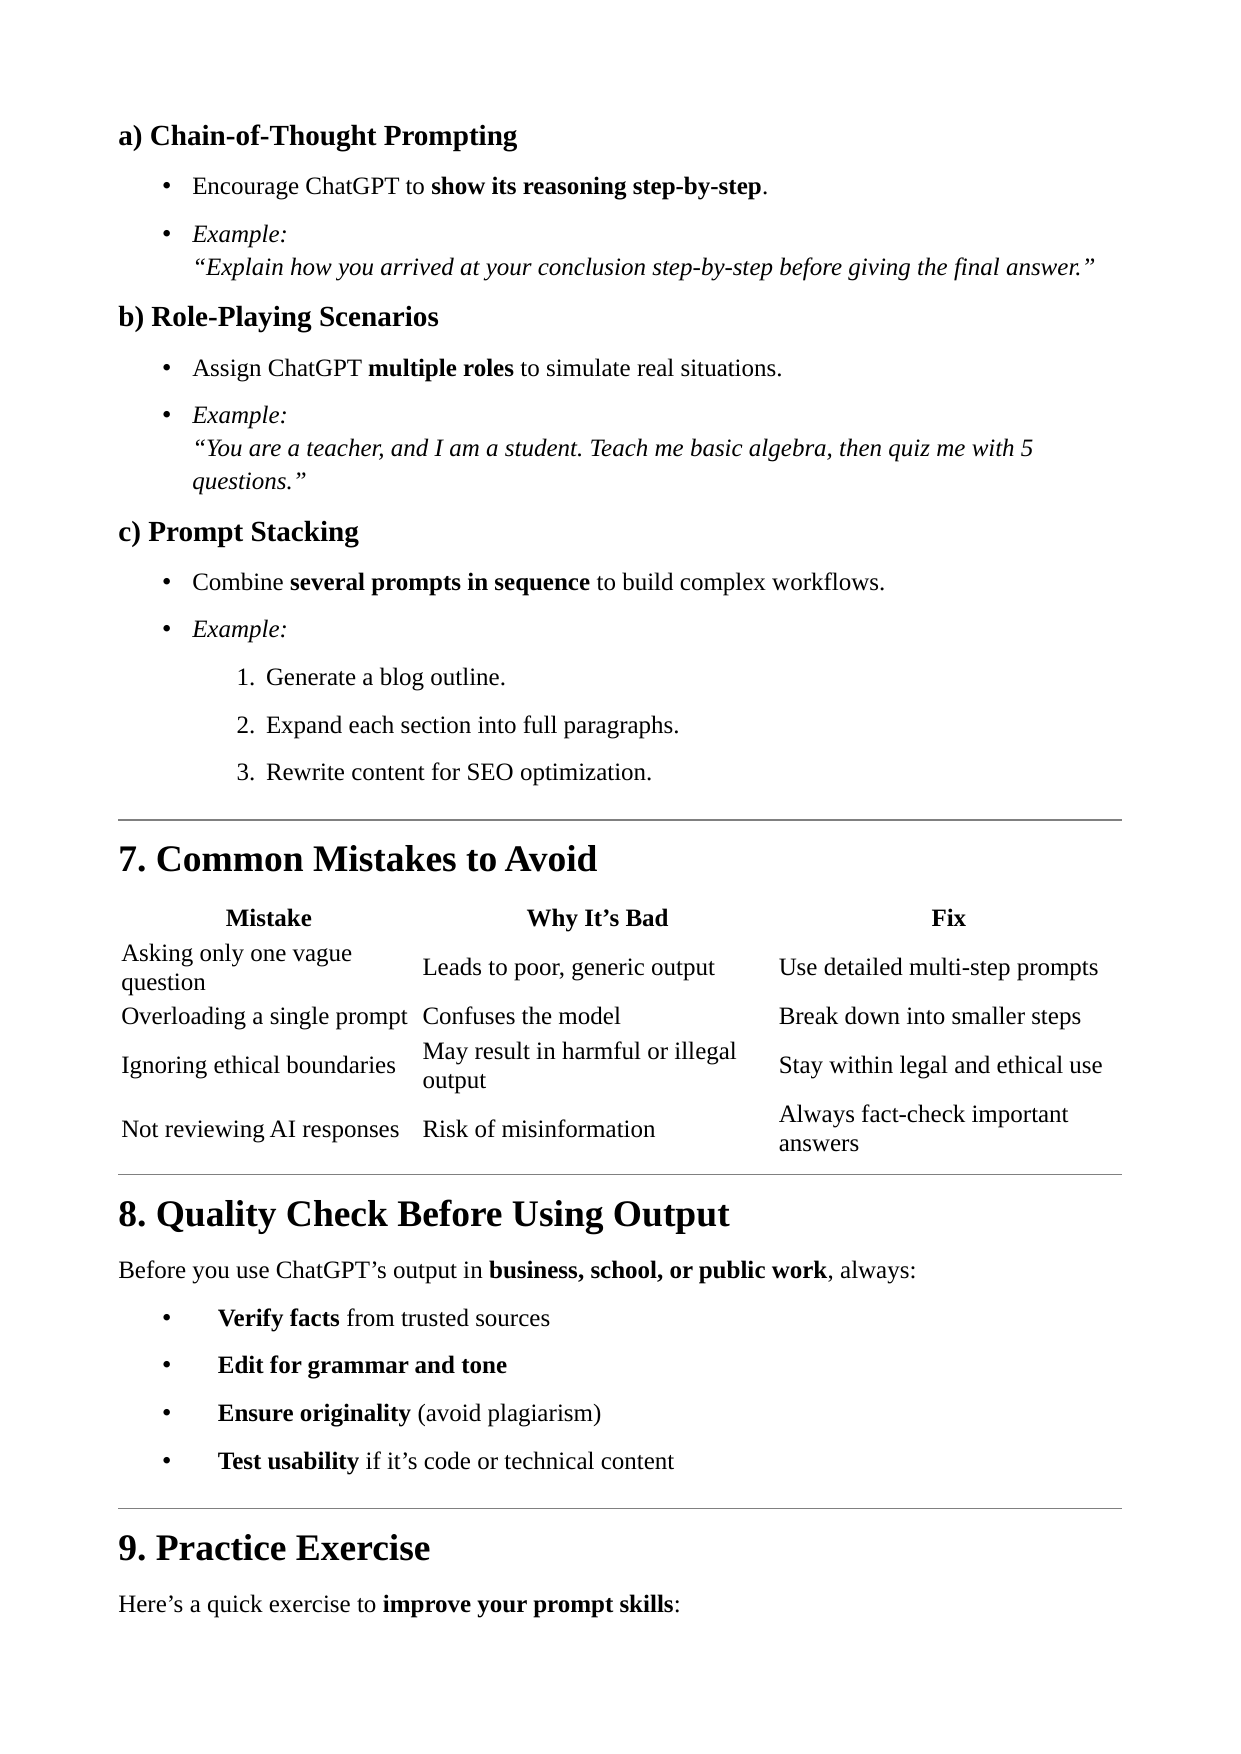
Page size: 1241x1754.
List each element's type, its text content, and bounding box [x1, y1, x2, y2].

list ✅ Verify facts from trusted sources [162, 1303, 1122, 1332]
text Before you use ChatGPT’s output in business, school, or public work, always: [118, 1255, 1122, 1284]
list Example: [162, 614, 1122, 643]
table_cell Confuses the model [419, 999, 776, 1033]
list Example: “Explain how you arrived at your conclusion step-by-step before giving the final answer.” [162, 219, 1122, 281]
table_header Why It’s Bad [419, 901, 776, 935]
list Expand each section into full paragraphs. [236, 710, 1122, 738]
list Combine several prompts in sequence to build complex workflows. [162, 567, 1122, 596]
text Here’s a quick exercise to improve your prompt skills: [118, 1589, 1122, 1618]
subtitle 8. Quality Check Before Using Output [118, 1191, 1122, 1234]
list Rewrite content for SEO optimization. [236, 757, 1122, 786]
table_cell Not reviewing AI responses [118, 1096, 419, 1160]
subtitle 7. Common Mistakes to Avoid [118, 836, 1122, 879]
list ✅ Test usability if it’s code or technical content [162, 1446, 1122, 1474]
table_cell Asking only one vague question [118, 935, 419, 998]
table_cell Stay within legal and ethical use [776, 1033, 1122, 1096]
table_cell May result in harmful or illegal output [419, 1033, 776, 1096]
table_cell Overloading a single prompt [118, 999, 419, 1033]
subtitle c) Prompt Stacking [118, 514, 1122, 547]
list ✅ Ensure originality (avoid plagiarism) [162, 1398, 1122, 1427]
table_header Mistake [118, 901, 419, 935]
table_header Fix [776, 901, 1122, 935]
table_cell Always fact-check important answers [776, 1096, 1122, 1160]
list Assign ChatGPT multiple roles to simulate real situations. [162, 353, 1122, 381]
list Encourage ChatGPT to show its reasoning step-by-step. [162, 171, 1122, 200]
subtitle 9. Practice Exercise [118, 1525, 1122, 1568]
subtitle b) Role-Playing Scenarios [118, 299, 1122, 333]
table_cell Leads to poor, generic output [419, 935, 776, 998]
table_cell Risk of misinformation [419, 1096, 776, 1160]
list Example: “You are a teacher, and I am a student. Teach me basic algebra, then quiz me with 5 questions.” [162, 400, 1122, 495]
table_cell Break down into smaller steps [776, 999, 1122, 1033]
table_cell Ignoring ethical boundaries [118, 1033, 419, 1096]
list ✅ Edit for grammar and tone [162, 1351, 1122, 1379]
table_cell Use detailed multi-step prompts [776, 935, 1122, 998]
subtitle a) Chain-of-Thought Prompting [118, 118, 1122, 152]
list Generate a blog outline. [236, 662, 1122, 691]
